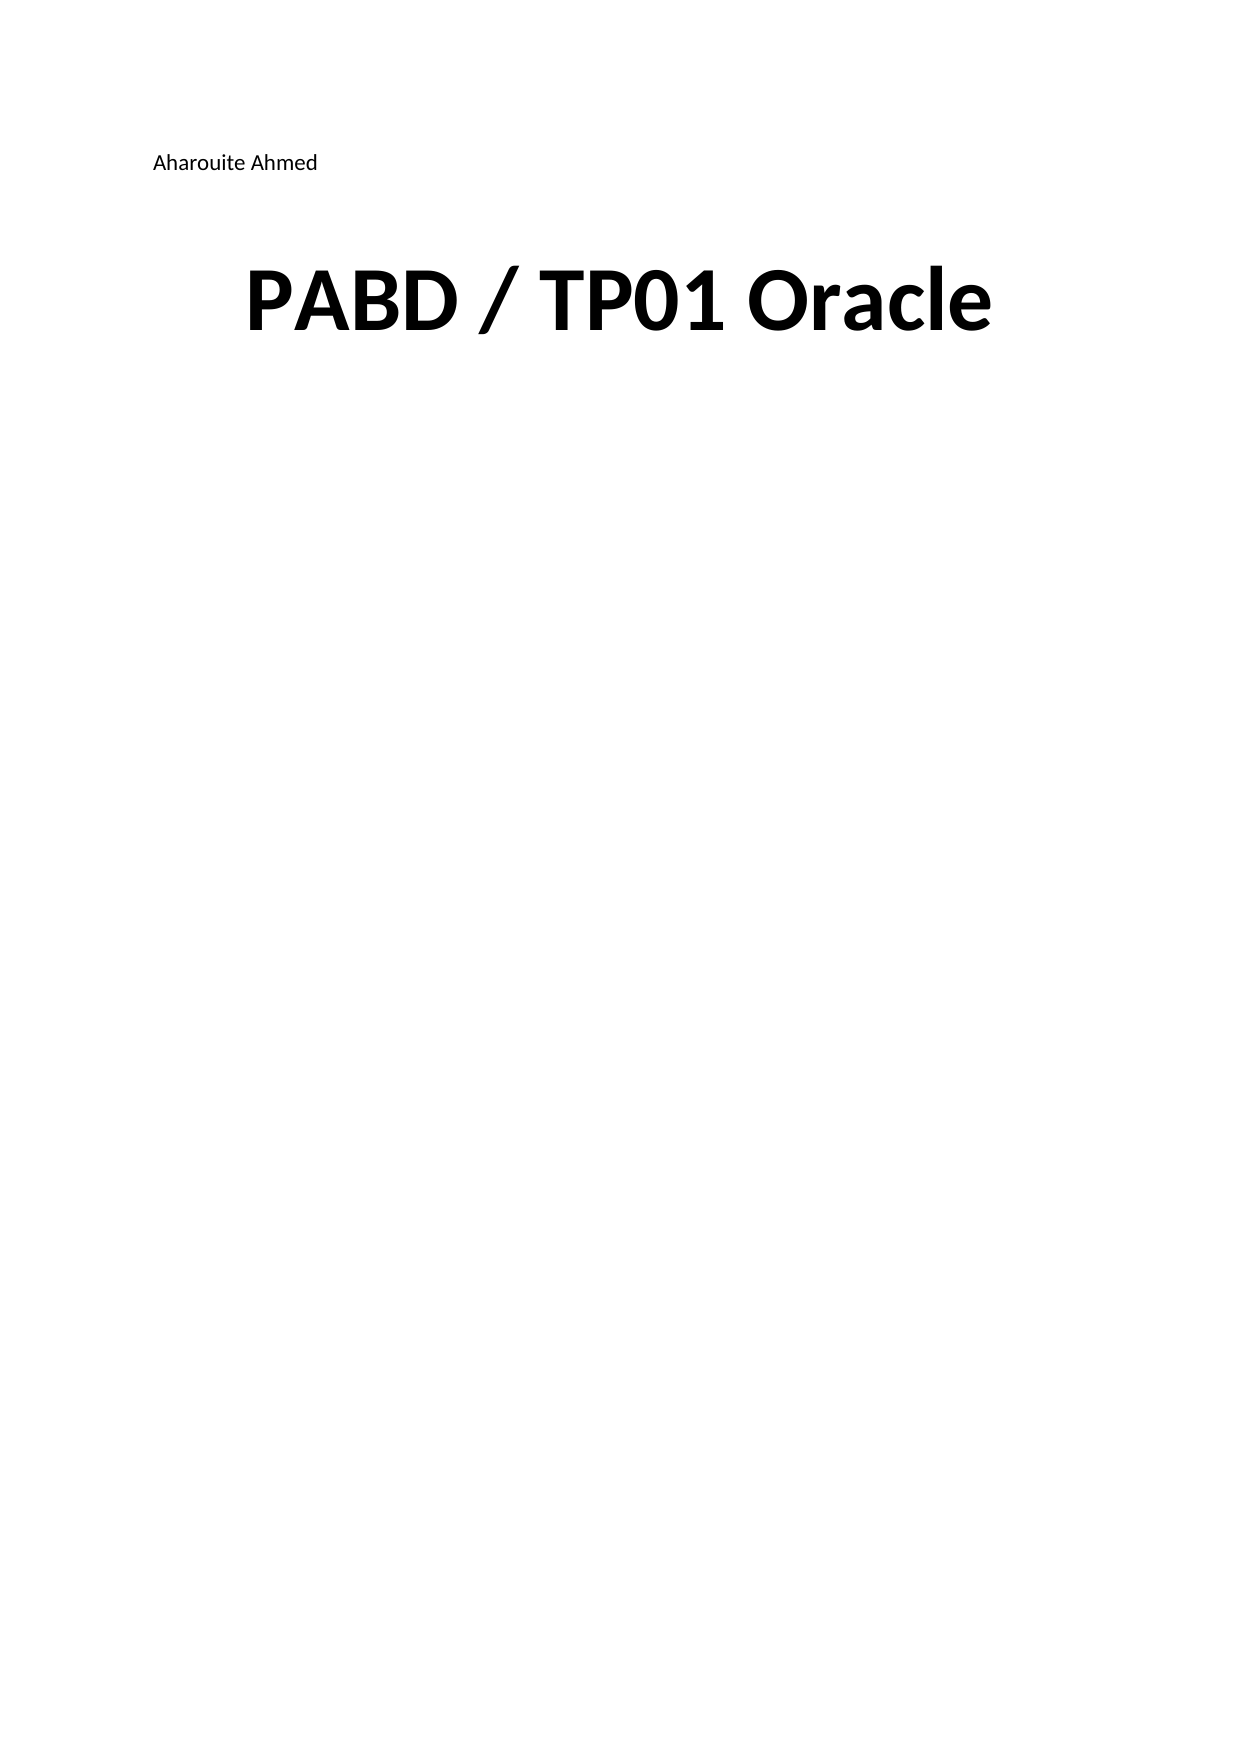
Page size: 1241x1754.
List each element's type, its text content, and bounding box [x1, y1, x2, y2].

text Aharouite Ahmed [148, 148, 1093, 176]
text PABD / TP01 Oracle [148, 241, 1093, 353]
